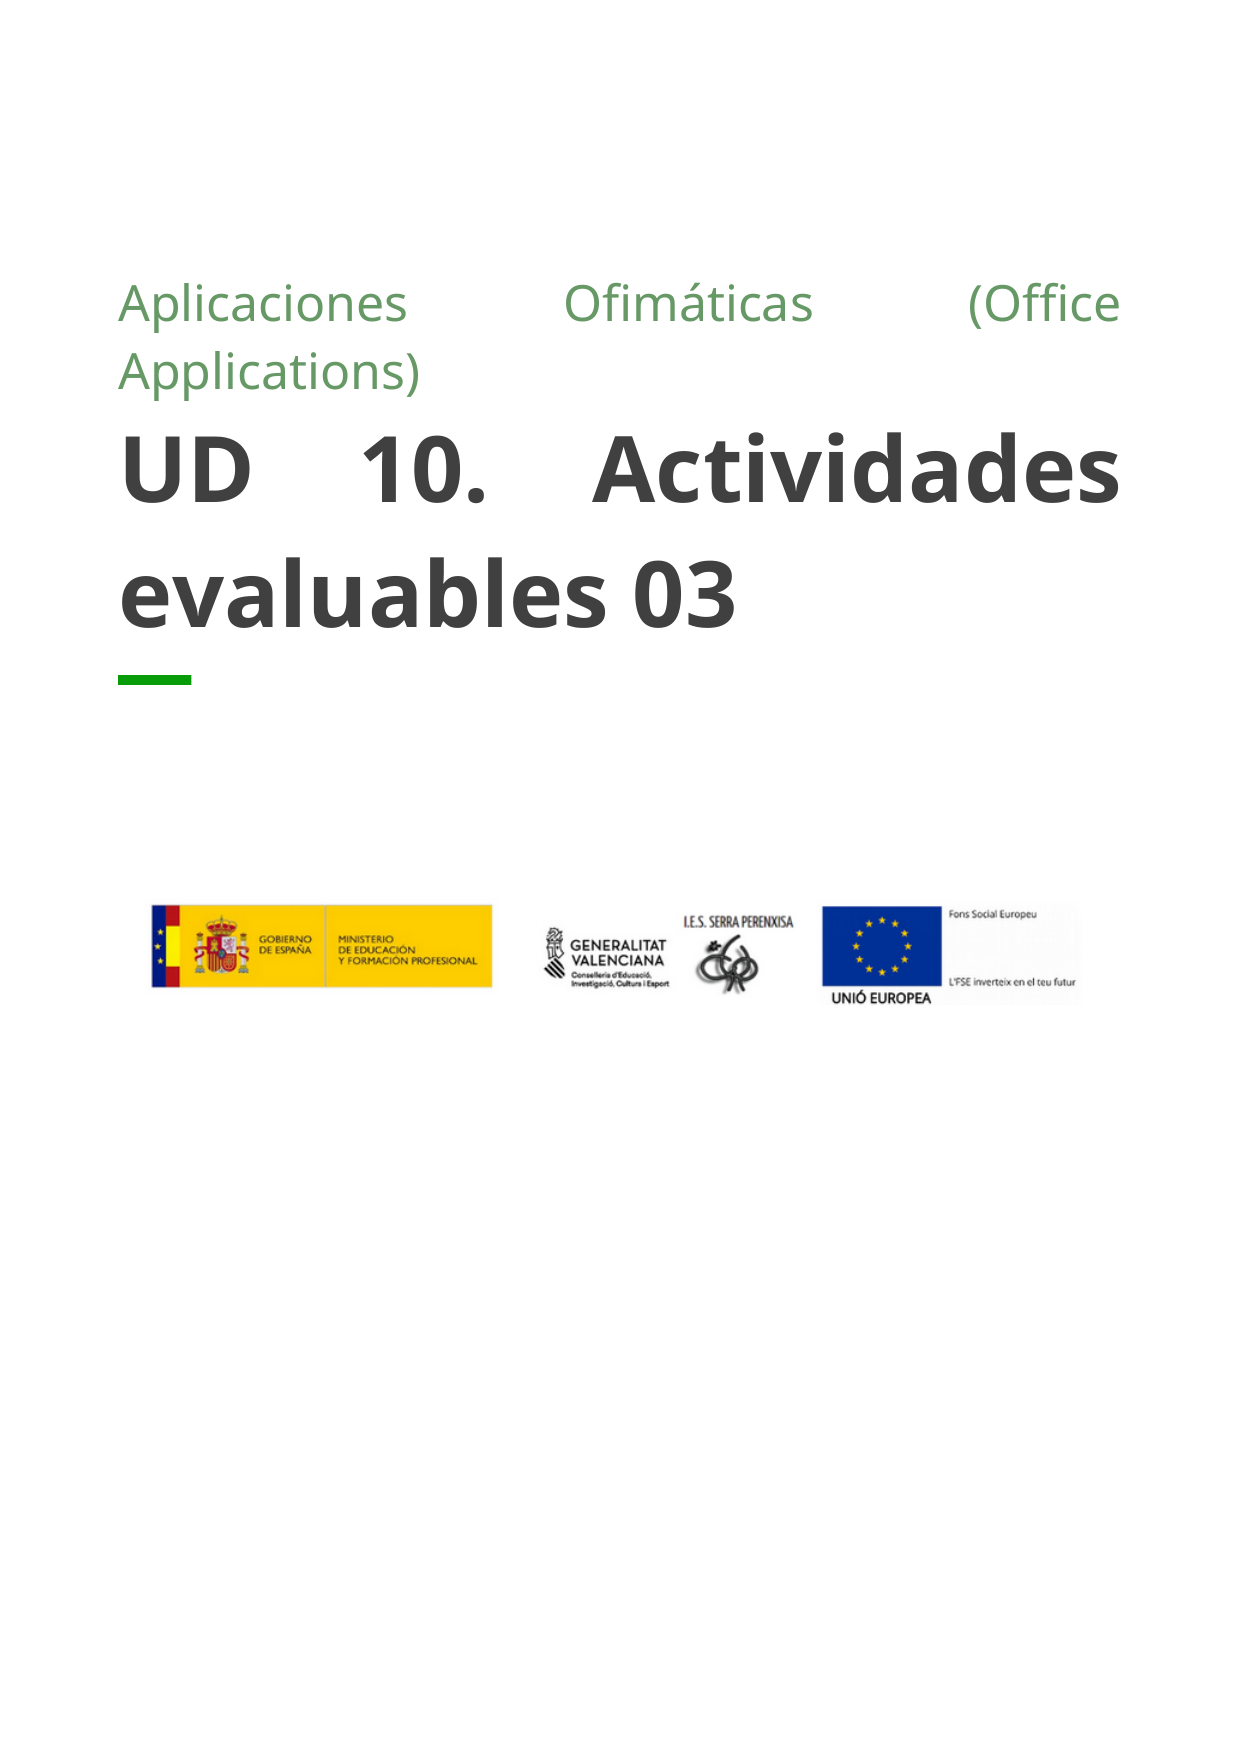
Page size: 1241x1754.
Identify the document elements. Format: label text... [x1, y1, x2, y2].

picture [118, 885, 1123, 1005]
title Aplicaciones Ofimáticas (Office Applications) UD 10. Actividades evaluables 03 [118, 268, 1122, 654]
picture [118, 675, 192, 685]
